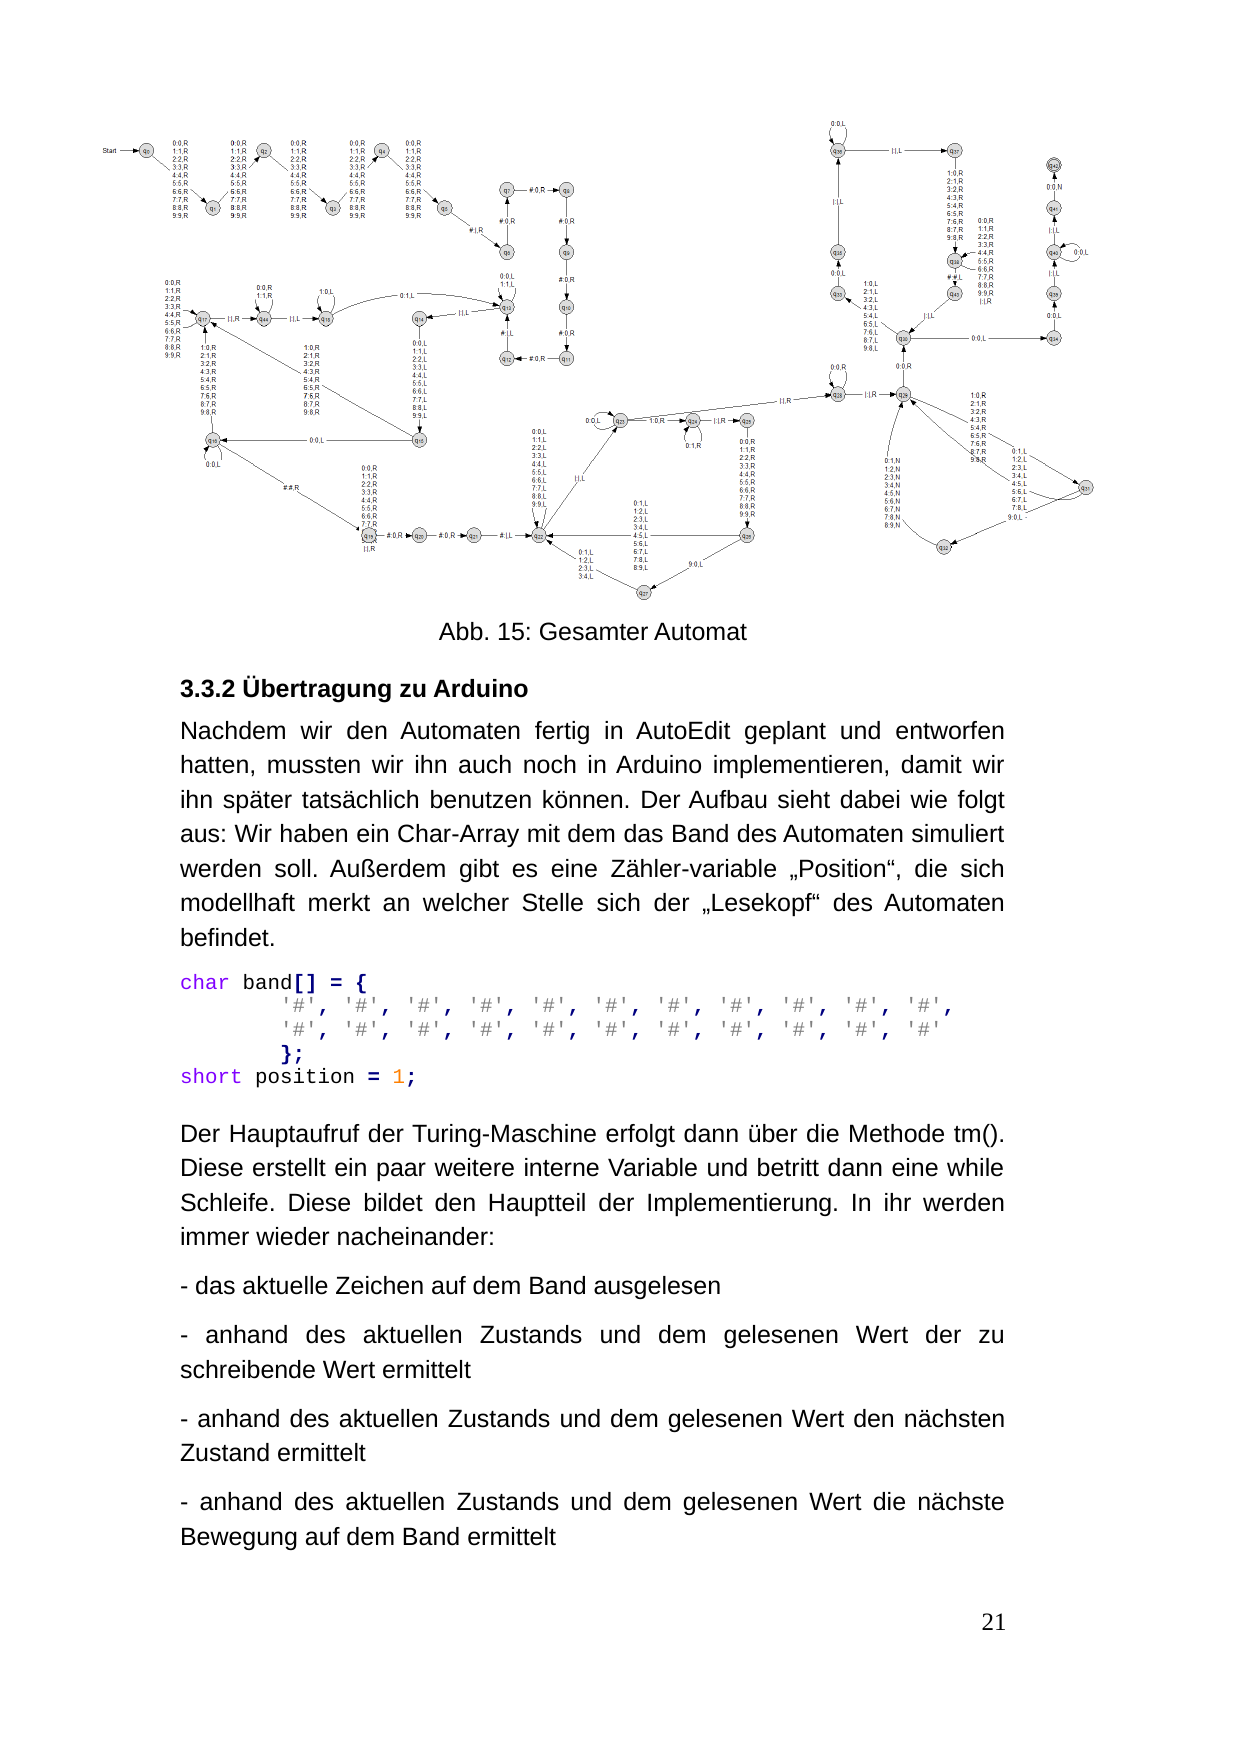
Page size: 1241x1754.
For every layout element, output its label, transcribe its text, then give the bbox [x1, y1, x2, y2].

text '#', '#', '#', '#', '#', '#', '#', '#', '#', '#', '#', [180, 995, 1006, 1019]
text - das aktuelle Zeichen auf dem Band ausgelesen [180, 1271, 1006, 1300]
picture [91, 118, 1095, 603]
text short position = 1; [180, 1066, 1006, 1090]
text Der Hauptaufruf der Turing-Maschine erfolgt dann über die Methode tm(). Diese erstellt ein paar weitere interne Variable und betritt dann eine while Schleife. Diese bildet den Hauptteil der Implementierung. In ihr werden immer wieder nacheinander: [180, 1119, 1006, 1251]
text char band[] = { [180, 972, 1006, 995]
text - anhand des aktuellen Zustands und dem gelesenen Wert die nächste Bewegung auf dem Band ermittelt [180, 1487, 1006, 1551]
text Nachdem wir den Automaten fertig in AutoEdit geplant und entworfen hatten, mussten wir ihn auch noch in Arduino implementieren, damit wir ihn später tatsächlich benutzen können. Der Aufbau sieht dabei wie folgt aus: Wir haben ein Char-Array mit dem das Band des Automaten simuliert werden soll. Außerdem gibt es eine Zähler-variable „Position“, die sich modellhaft merkt an welcher Stelle sich der „Lesekopf“ des Automaten befindet. [180, 716, 1006, 951]
subtitle 3.3.2 Übertragung zu Arduino [180, 674, 1006, 703]
text - anhand des aktuellen Zustands und dem gelesenen Wert der zu schreibende Wert ermittelt [180, 1320, 1006, 1383]
text }; [180, 1043, 1006, 1066]
text Abb. 15: Gesamter Automat [180, 603, 1006, 646]
text - anhand des aktuellen Zustands und dem gelesenen Wert den nächsten Zustand ermittelt [180, 1404, 1006, 1467]
text '#', '#', '#', '#', '#', '#', '#', '#', '#', '#', '#' [180, 1019, 1006, 1043]
